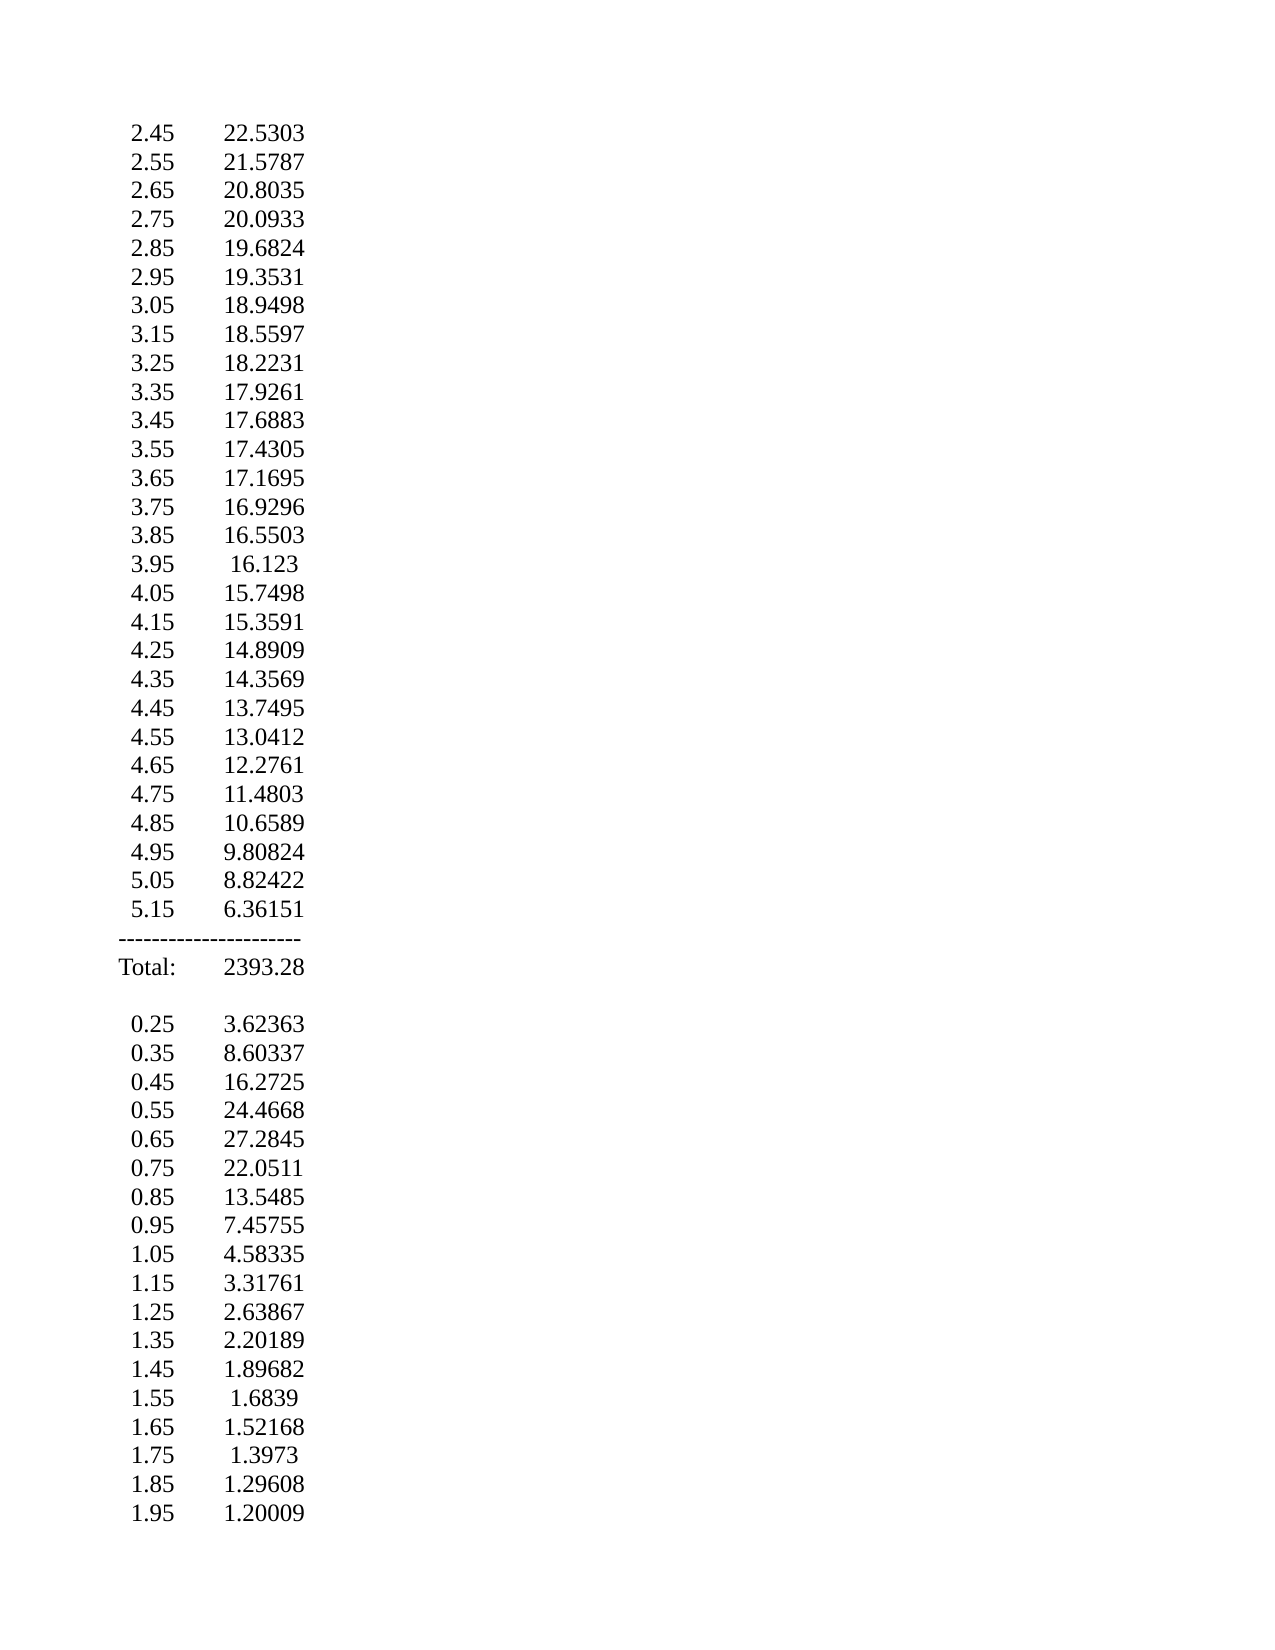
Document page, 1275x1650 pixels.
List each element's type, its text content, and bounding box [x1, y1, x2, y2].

text 3.95 16.123 [118, 549, 1157, 578]
text 4.75 11.4803 [118, 779, 1157, 808]
text 2.85 19.6824 [118, 233, 1157, 262]
text 5.15 6.36151 [118, 894, 1157, 923]
text 4.55 13.0412 [118, 722, 1157, 751]
text 0.25 3.62363 [118, 1009, 1157, 1038]
text 1.55 1.6839 [118, 1383, 1157, 1412]
text 0.85 13.5485 [118, 1182, 1157, 1211]
text 0.55 24.4668 [118, 1096, 1157, 1124]
text 3.55 17.4305 [118, 434, 1157, 463]
text 4.85 10.6589 [118, 808, 1157, 837]
text 1.65 1.52168 [118, 1412, 1157, 1441]
text 0.65 27.2845 [118, 1124, 1157, 1153]
text 2.45 22.5303 [118, 118, 1157, 147]
text 4.45 13.7495 [118, 693, 1157, 722]
text 3.15 18.5597 [118, 319, 1157, 348]
text 2.75 20.0933 [118, 204, 1157, 233]
text 0.35 8.60337 [118, 1038, 1157, 1067]
text 0.75 22.0511 [118, 1153, 1157, 1182]
text 2.65 20.8035 [118, 176, 1157, 204]
text 3.05 18.9498 [118, 291, 1157, 319]
text ---------------------- [118, 923, 1157, 952]
text 0.95 7.45755 [118, 1211, 1157, 1239]
text 1.95 1.20009 [118, 1498, 1157, 1527]
text 4.15 15.3591 [118, 607, 1157, 636]
text 3.25 18.2231 [118, 348, 1157, 377]
text 1.05 4.58335 [118, 1239, 1157, 1268]
text 3.45 17.6883 [118, 406, 1157, 434]
text 2.55 21.5787 [118, 147, 1157, 176]
text 3.85 16.5503 [118, 521, 1157, 549]
text 2.95 19.3531 [118, 262, 1157, 291]
text 3.35 17.9261 [118, 377, 1157, 406]
text 1.75 1.3973 [118, 1441, 1157, 1469]
text Total: 2393.28 [118, 952, 1157, 981]
text 1.25 2.63867 [118, 1297, 1157, 1326]
text 5.05 8.82422 [118, 866, 1157, 894]
text 4.95 9.80824 [118, 837, 1157, 866]
text 1.15 3.31761 [118, 1268, 1157, 1297]
text 1.85 1.29608 [118, 1469, 1157, 1498]
text 1.35 2.20189 [118, 1326, 1157, 1354]
text 4.25 14.8909 [118, 636, 1157, 664]
text 3.75 16.9296 [118, 492, 1157, 521]
text 4.35 14.3569 [118, 664, 1157, 693]
text 0.45 16.2725 [118, 1067, 1157, 1096]
text 3.65 17.1695 [118, 463, 1157, 492]
text 4.05 15.7498 [118, 578, 1157, 607]
text 4.65 12.2761 [118, 751, 1157, 779]
text 1.45 1.89682 [118, 1354, 1157, 1383]
